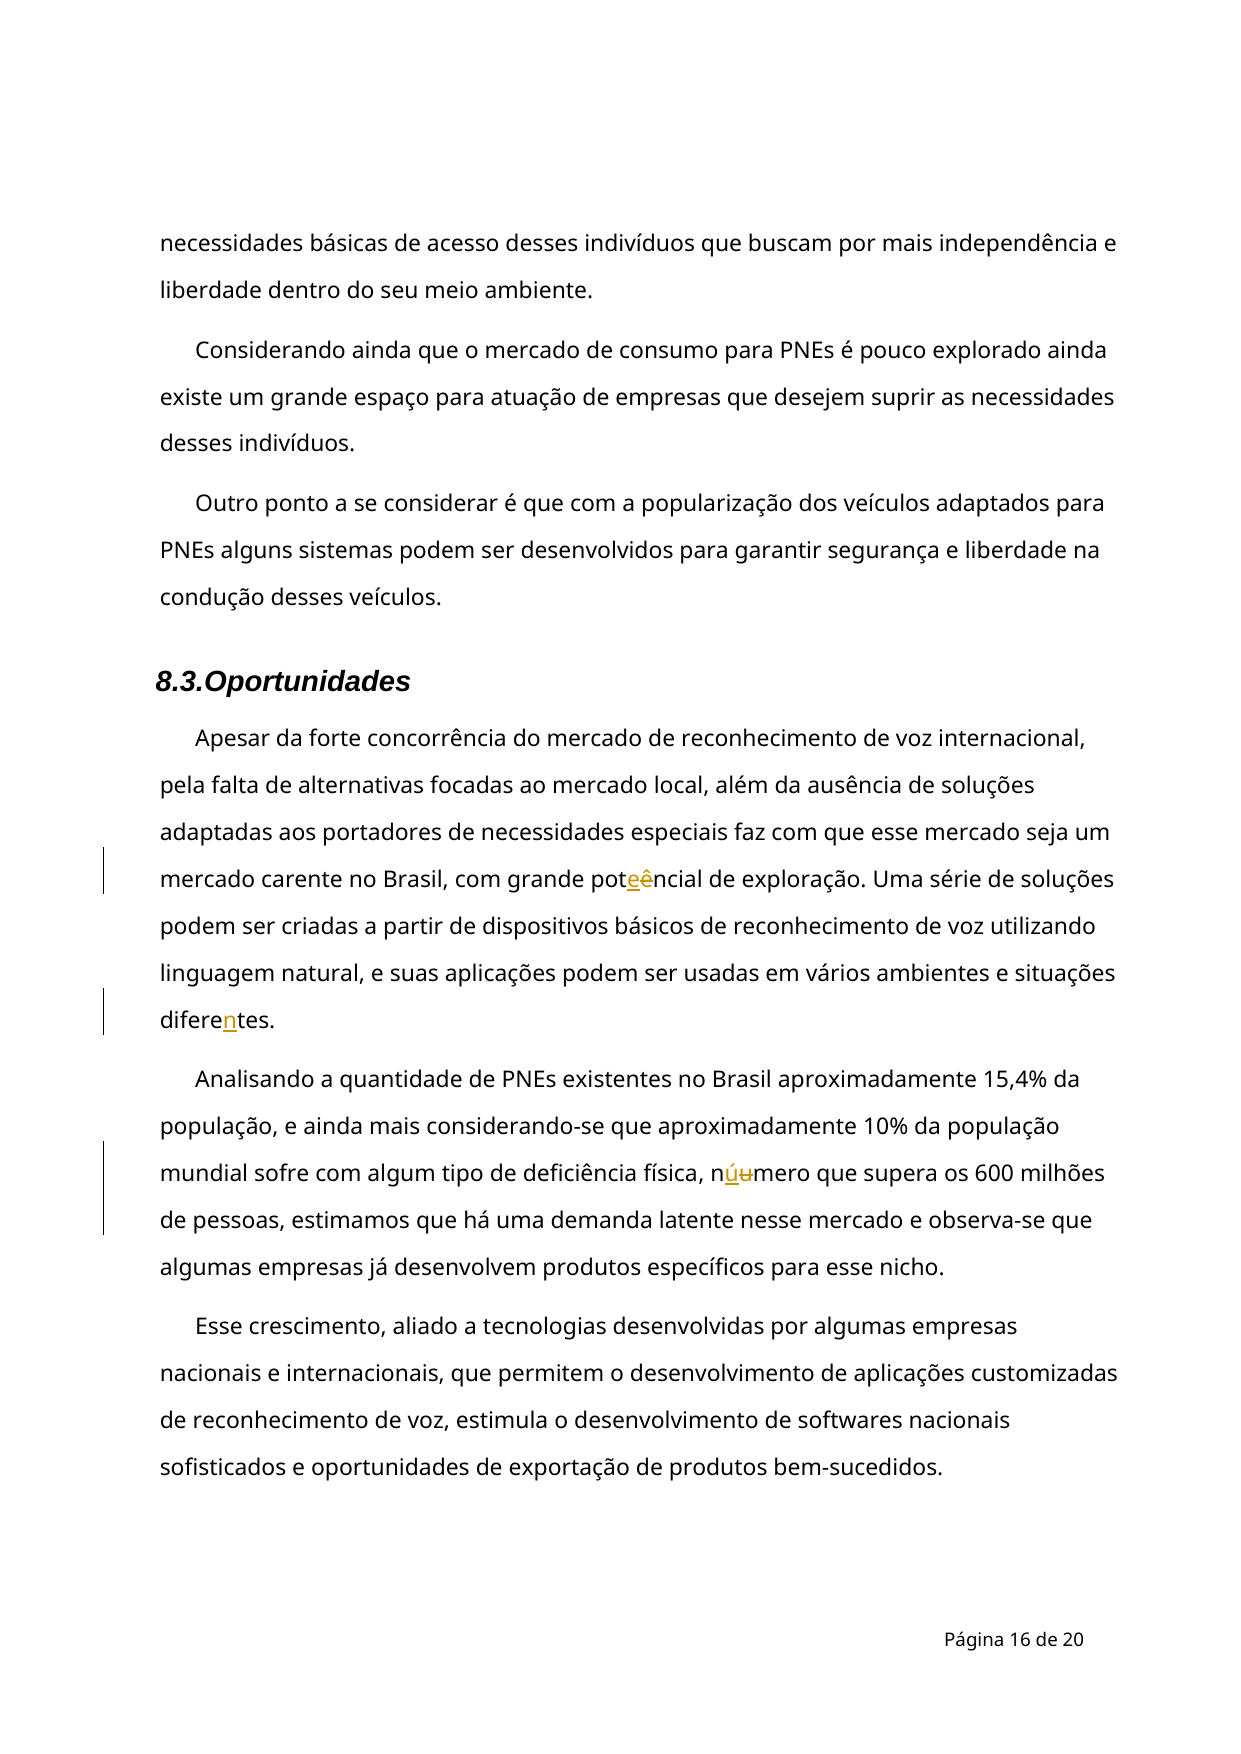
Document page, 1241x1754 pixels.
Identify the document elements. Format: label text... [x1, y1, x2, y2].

text Esse crescimento, aliado a tecnologias desenvolvidas por algumas empresas nacionais e internacionais, que permitem o desenvolvimento de aplicações customizadas de reconhecimento de voz, estimula o desenvolvimento de softwares nacionais sofisticados e oportunidades de exportação de produtos bem-sucedidos. [159, 1310, 1122, 1482]
text Outro ponto a se considerar é que com a popularização dos veículos adaptados para PNEs alguns sistemas podem ser desenvolvidos para garantir segurança e liberdade na condução desses veículos. [159, 487, 1122, 612]
text Considerando ainda que o mercado de consumo para PNEs é pouco explorado ainda existe um grande espaço para atuação de empresas que desejem suprir as necessidades desses indivíduos. [159, 333, 1122, 458]
text Analisando a quantidade de PNEs existentes no Brasil aproximadamente 15,4% da população, e ainda mais considerando-se que aproximadamente 10% da população mundial sofre com algum tipo de deficiência física, número que supera os 600 milhões de pessoas, estimamos que há uma demanda latente nesse mercado e observa-se que algumas empresas já desenvolvem produtos específicos para esse nicho. [159, 1063, 1122, 1282]
subtitle Oportunidades [155, 665, 1122, 697]
text necessidades básicas de acesso desses indivíduos que buscam por mais independência e liberdade dentro do seu meio ambiente. [159, 227, 1122, 305]
text Apesar da forte concorrência do mercado de reconhecimento de voz internacional, pela falta de alternativas focadas ao mercado local, além da ausência de soluções adaptadas aos portadores de necessidades especiais faz com que esse mercado seja um mercado carente no Brasil, com grande potencial de exploração. Uma série de soluções podem ser criadas a partir de dispositivos básicos de reconhecimento de voz utilizando linguagem natural, e suas aplicações podem ser usadas em vários ambientes e situações diferentes. [159, 722, 1122, 1035]
